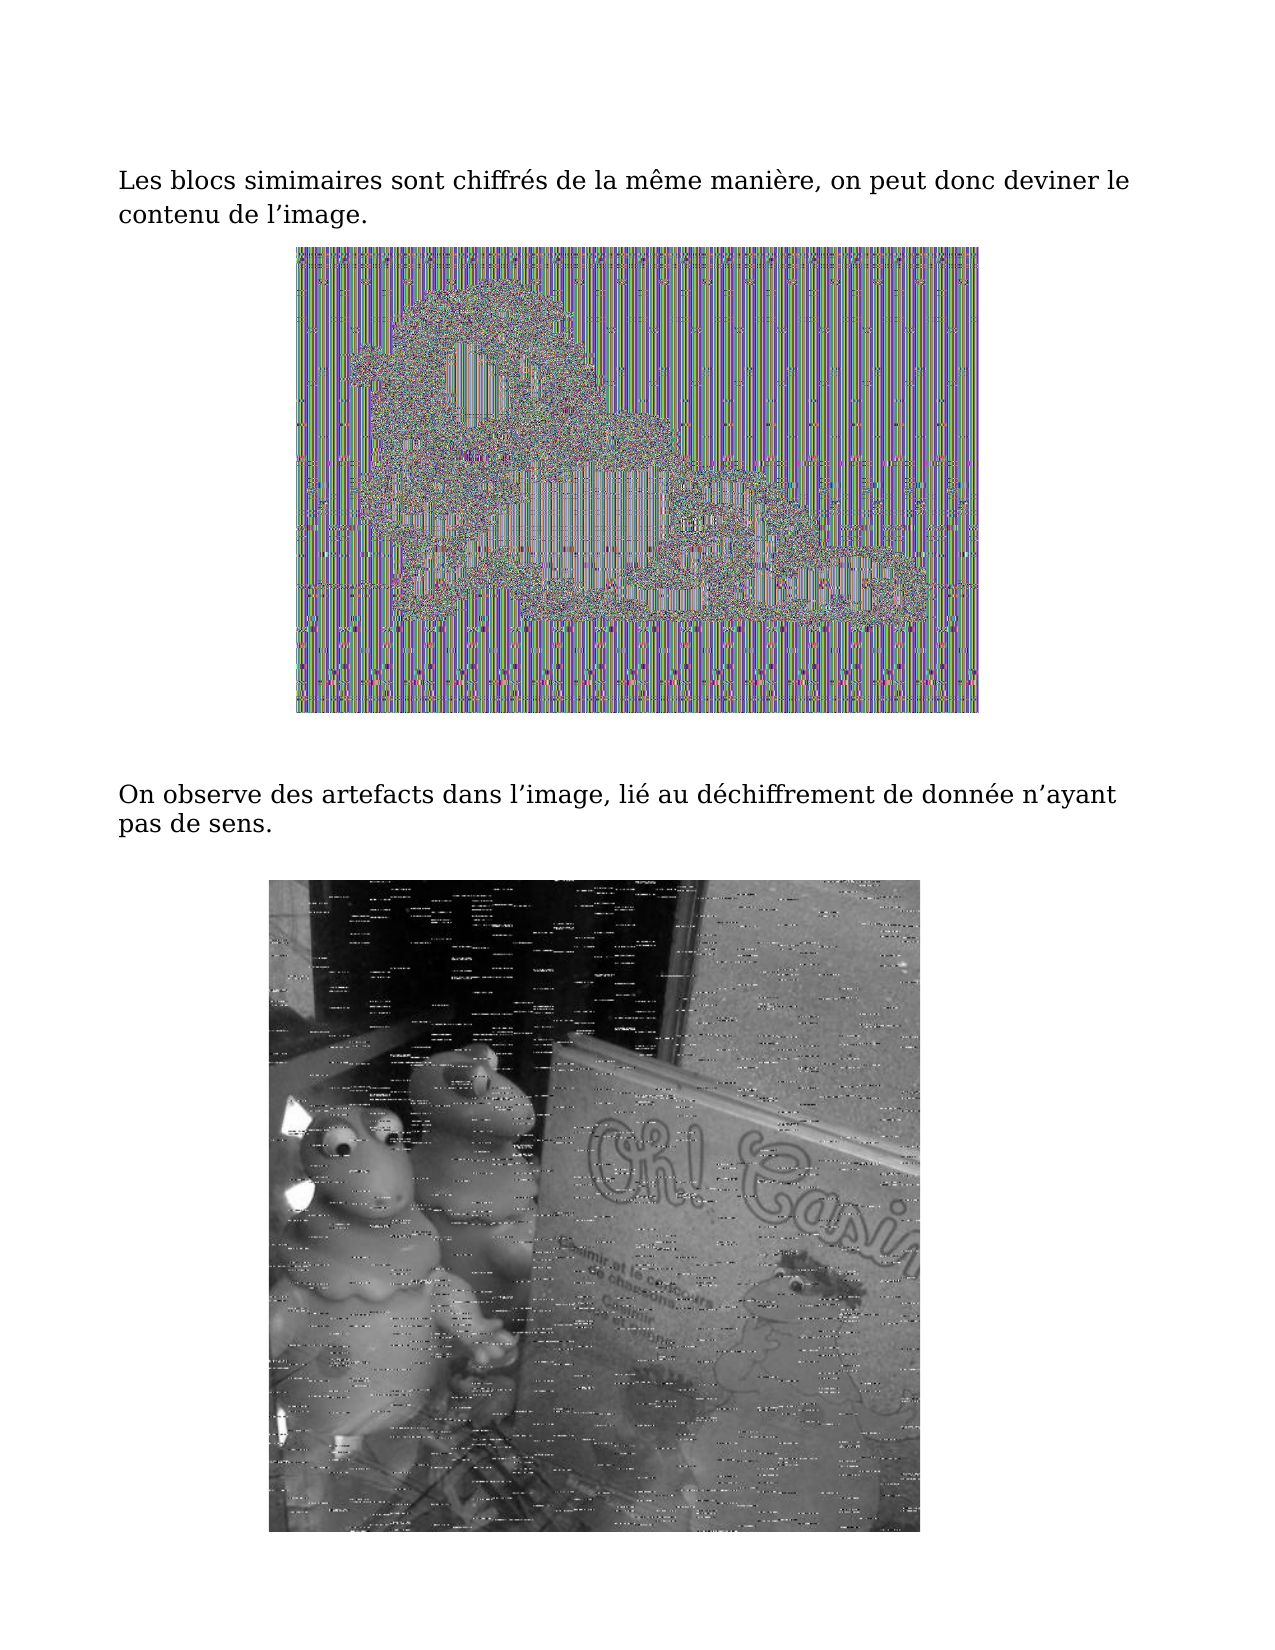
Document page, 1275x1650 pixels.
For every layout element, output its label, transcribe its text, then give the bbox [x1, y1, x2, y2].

picture [296, 247, 979, 713]
text On observe des artefacts dans l’image, lié au déchiffrement de donnée n’ayant pas de sens. [118, 780, 1157, 838]
picture [268, 880, 921, 1532]
text Les blocs simimaires sont chiffrés de la même manière, on peut donc deviner le contenu de l’image. [118, 166, 1157, 229]
